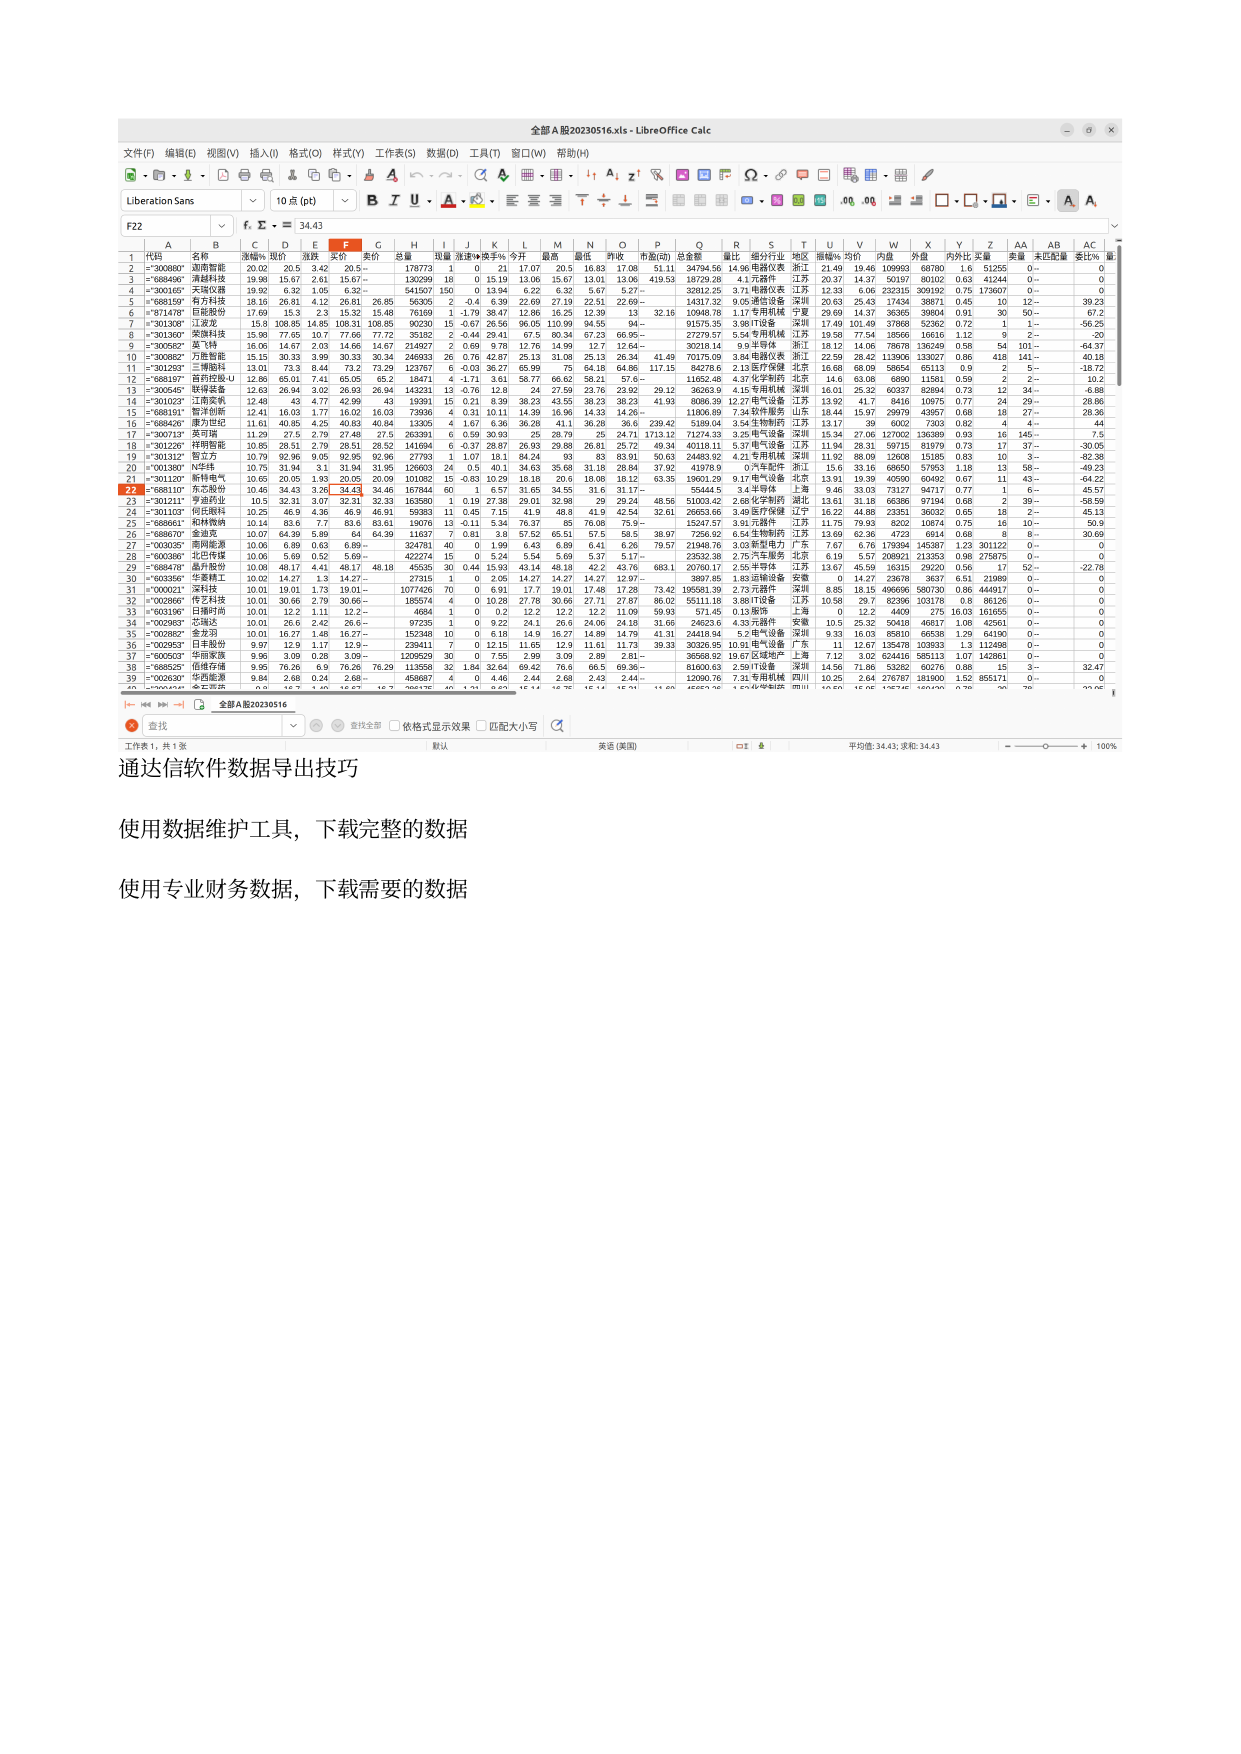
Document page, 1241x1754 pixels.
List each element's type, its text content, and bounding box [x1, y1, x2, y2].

text 使用专业财务数据，下载需要的数据 [118, 872, 1122, 903]
text 通达信软件数据导出技巧 [118, 752, 1122, 783]
picture [118, 118, 1123, 752]
text 使用数据维护工具，下载完整的数据 [118, 812, 1122, 843]
